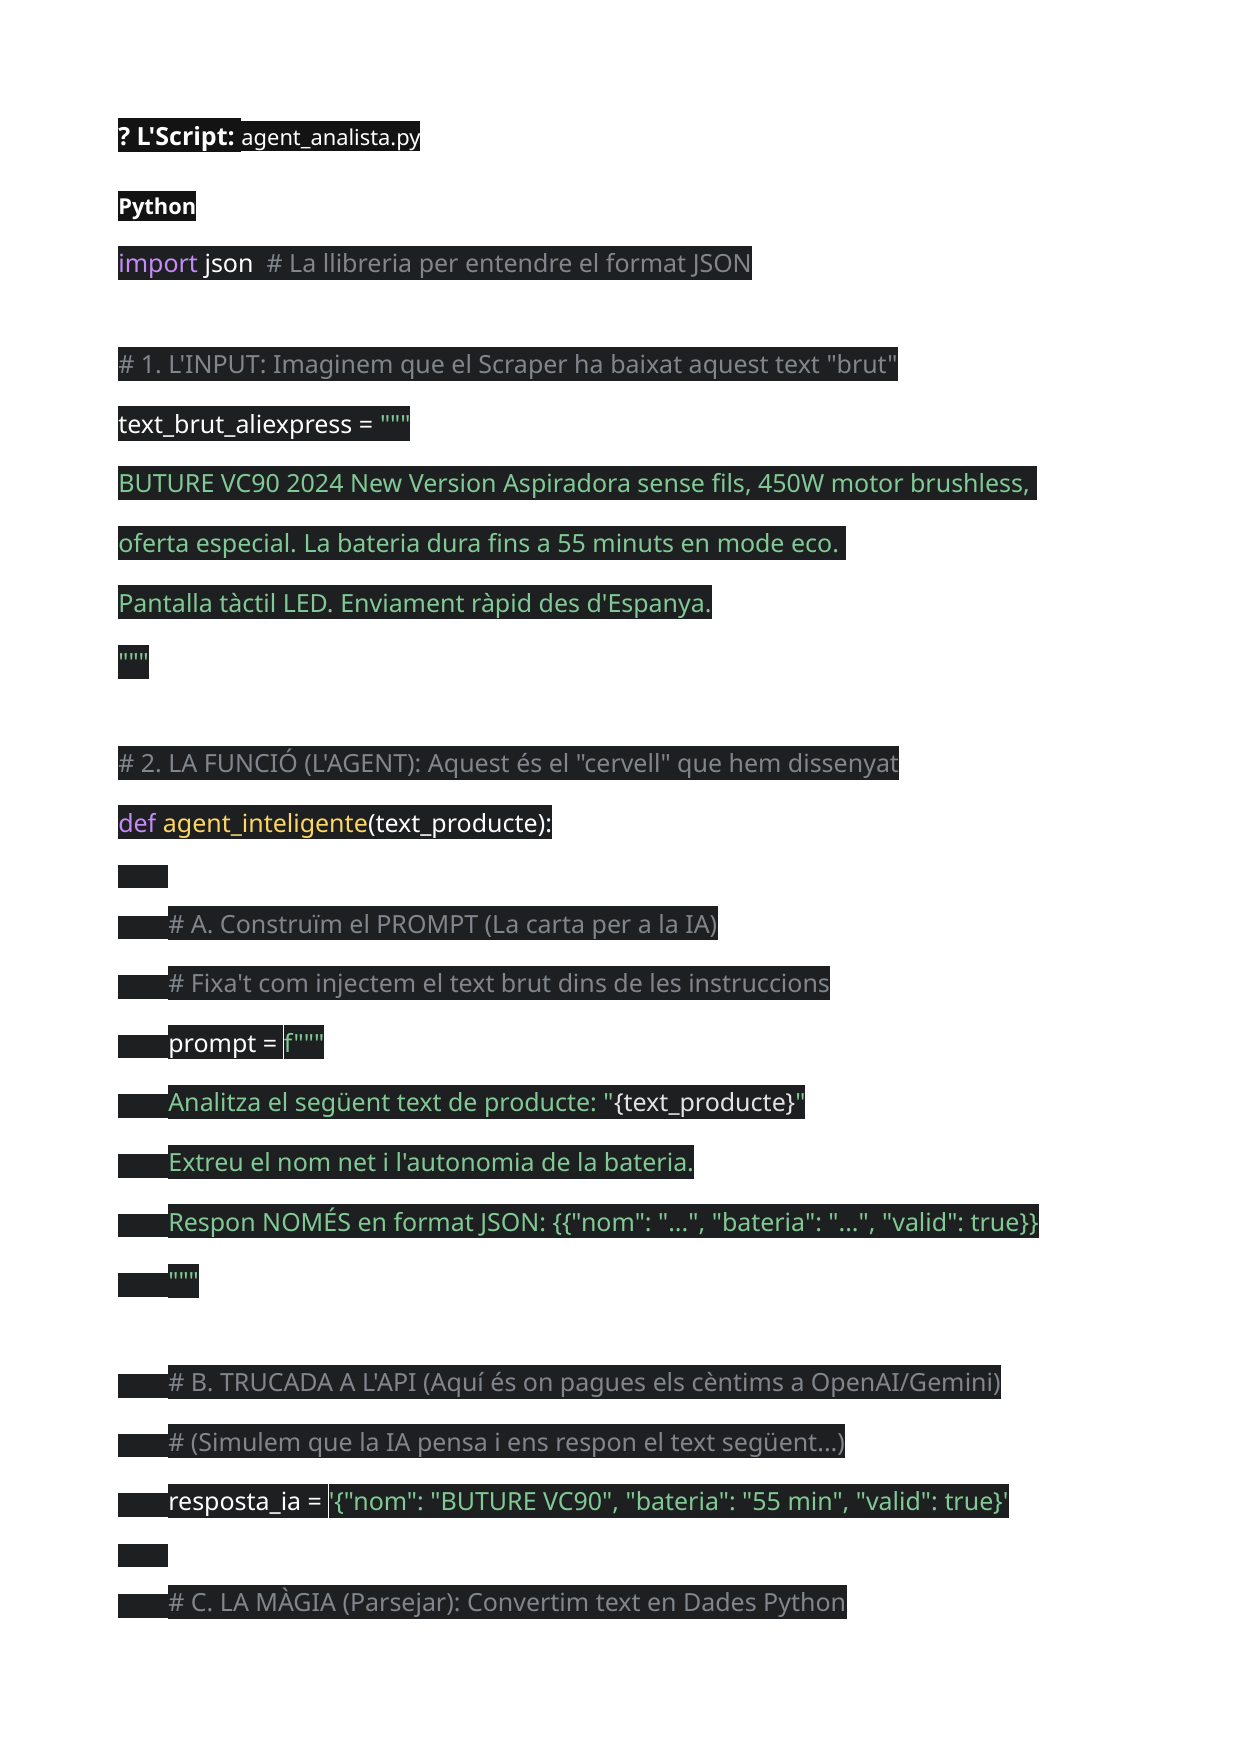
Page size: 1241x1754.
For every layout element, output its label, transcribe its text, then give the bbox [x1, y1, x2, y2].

text """ [118, 1264, 1122, 1298]
text oferta especial. La bateria dura fins a 55 minuts en mode eco. [118, 526, 1122, 560]
text Respon NOMÉS en format JSON: {{"nom": "...", "bateria": "...", "valid": true}} [118, 1204, 1122, 1238]
text def agent_inteligente(text_producte): [118, 805, 1122, 839]
text # 2. LA FUNCIÓ (L'AGENT): Aquest és el "cervell" que hem dissenyat [118, 746, 1122, 780]
text # A. Construïm el PROMPT (La carta per a la IA) [118, 906, 1122, 940]
text text_brut_aliexpress = """ [118, 406, 1122, 441]
text BUTURE VC90 2024 New Version Aspiradora sense fils, 450W motor brushless, [118, 466, 1122, 500]
text # Fixa't com injectem el text brut dins de les instruccions [118, 966, 1122, 1000]
text Python [118, 190, 1122, 221]
subtitle ? L'Script: agent_analista.py [118, 118, 1122, 152]
text # B. TRUCADA A L'API (Aquí és on pagues els cèntims a OpenAI/Gemini) [118, 1365, 1122, 1399]
text # (Simulem que la IA pensa i ens respon el text següent...) [118, 1424, 1122, 1458]
text # 1. L'INPUT: Imaginem que el Scraper ha baixat aquest text "brut" [118, 347, 1122, 381]
text """ [118, 645, 1122, 679]
text import json # La llibreria per entendre el format JSON [118, 246, 1122, 280]
text Analitza el següent text de producte: "{text_producte}" [118, 1085, 1122, 1119]
text prompt = f""" [118, 1025, 1122, 1059]
text Pantalla tàctil LED. Enviament ràpid des d'Espanya. [118, 585, 1122, 619]
text # C. LA MÀGIA (Parsejar): Convertim text en Dades Python [118, 1585, 1122, 1619]
text Extreu el nom net i l'autonomia de la bateria. [118, 1144, 1122, 1179]
text resposta_ia = '{"nom": "BUTURE VC90", "bateria": "55 min", "valid": true}' [118, 1484, 1122, 1518]
